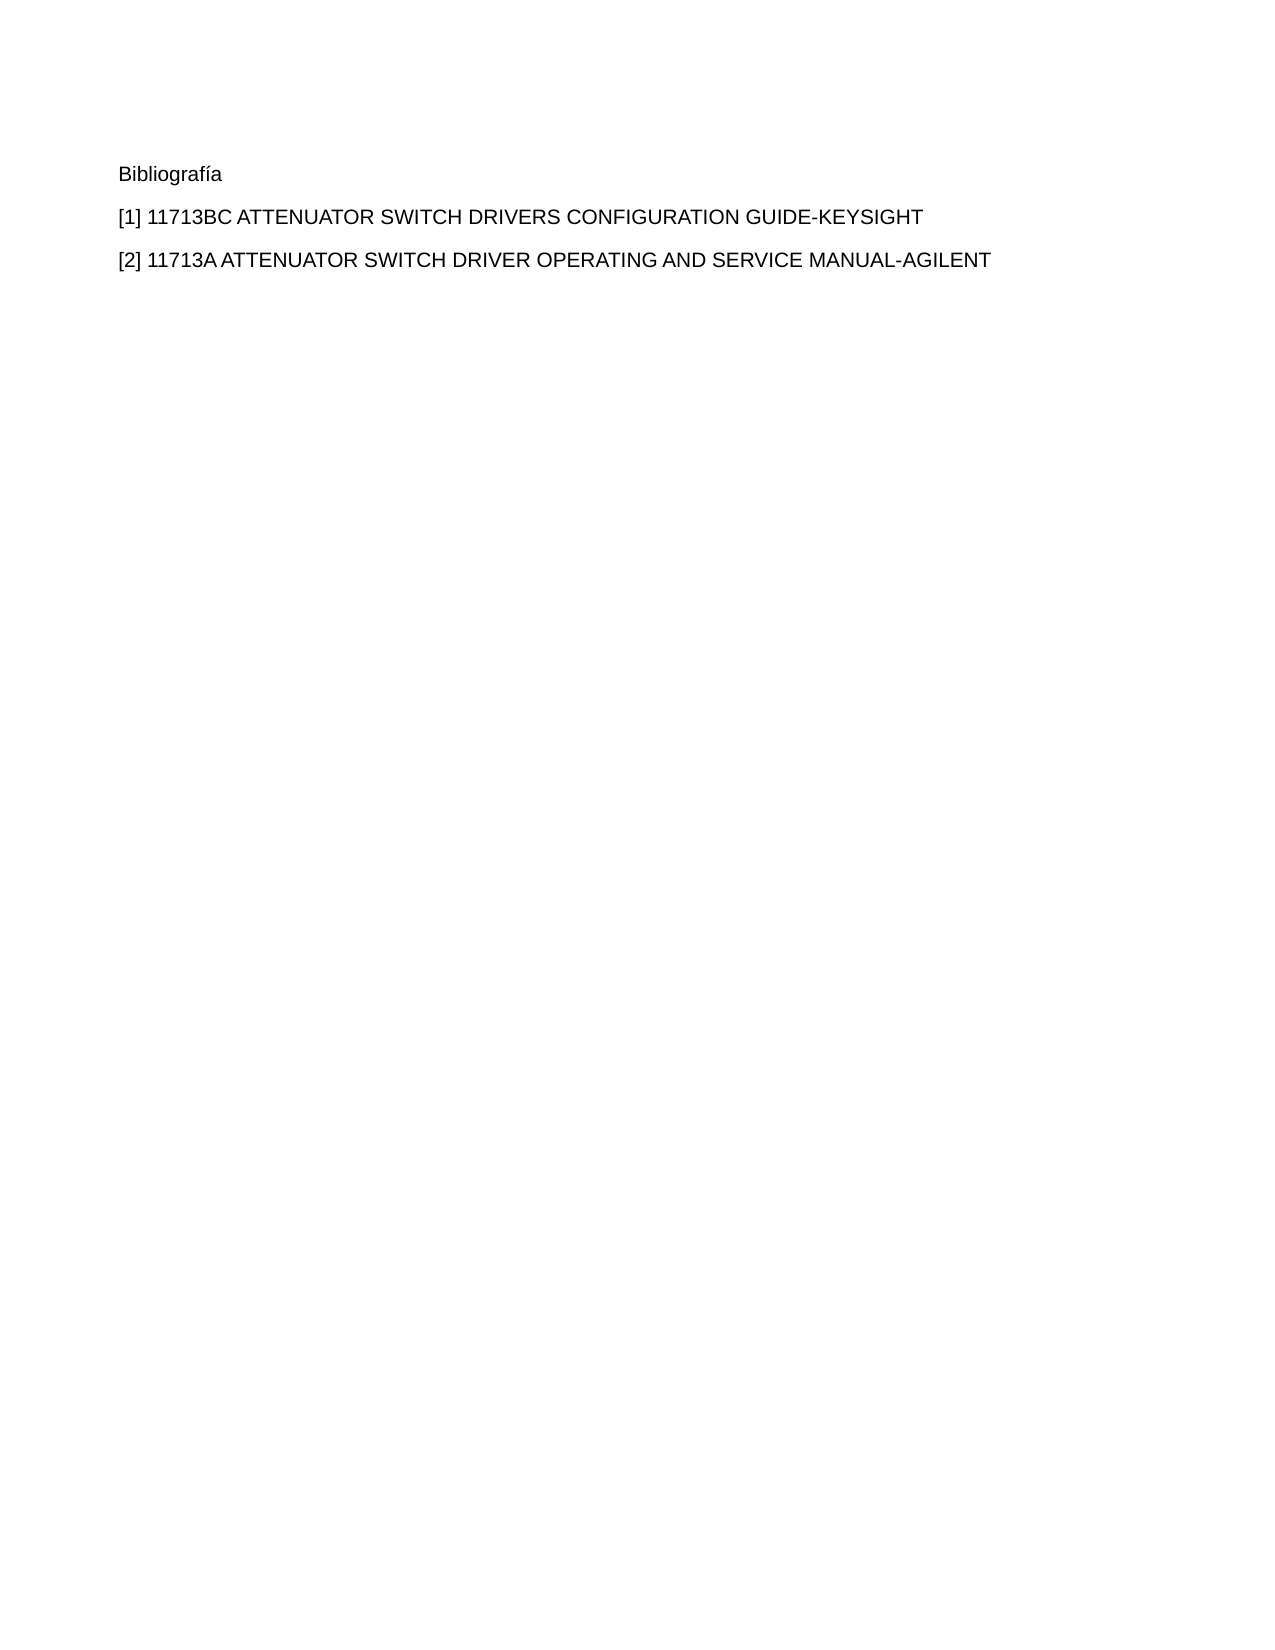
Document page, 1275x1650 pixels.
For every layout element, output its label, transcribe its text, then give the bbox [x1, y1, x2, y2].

text [2] 11713A ATTENUATOR SWITCH DRIVER OPERATING AND SERVICE MANUAL-AGILENT [118, 248, 1157, 272]
text Bibliografía [118, 161, 1157, 185]
text [1] 11713BC ATTENUATOR SWITCH DRIVERS CONFIGURATION GUIDE-KEYSIGHT [118, 205, 1157, 229]
